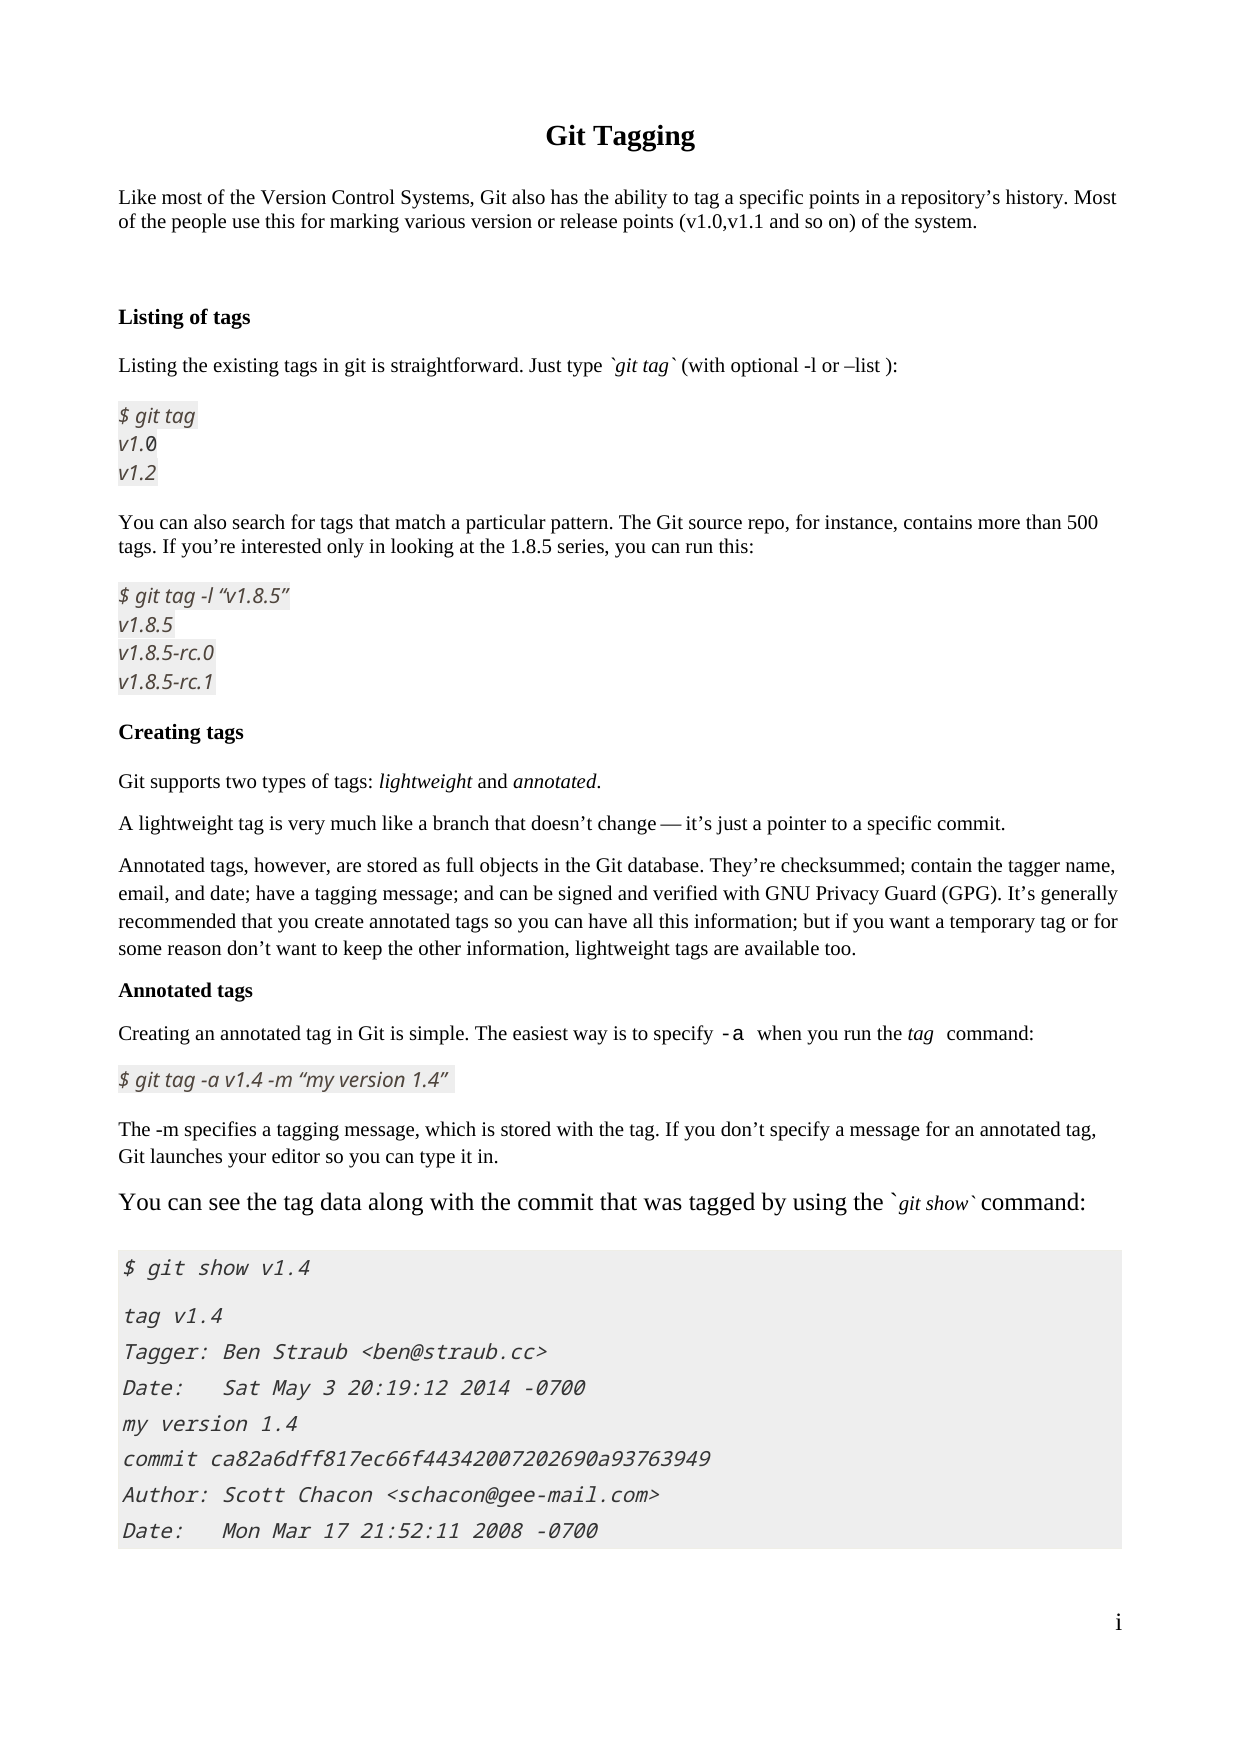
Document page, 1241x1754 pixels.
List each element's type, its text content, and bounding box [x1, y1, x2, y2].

text tag v1.4 [119, 1298, 1122, 1329]
text v1.2 [118, 458, 1122, 486]
text Creating tags [118, 719, 1122, 744]
text commit ca82a6dff817ec66f44342007202690a93763949 [119, 1441, 1122, 1473]
text $ git tag [118, 401, 1122, 429]
text v1.8.5 [118, 610, 1122, 638]
text $ git tag -a v1.4 -m “my version 1.4” [118, 1065, 1122, 1093]
text v1.8.5-rc.0 [118, 638, 1122, 667]
text Git Tagging [118, 118, 1122, 152]
text A lightweight tag is very much like a branch that doesn’t change — it’s just a pointer to a specific commit. [118, 811, 1122, 835]
text Date: Sat May 3 20:19:12 2014 -0700 [119, 1369, 1122, 1401]
text Listing the existing tags in git is straightforward. Just type `git tag` (with optional -l or –list ): [118, 353, 1122, 377]
text You can also search for tags that match a particular pattern. The Git source repo, for instance, contains more than 500 tags. If you’re interested only in looking at the 1.8.5 series, you can run this: [118, 510, 1122, 558]
text Git supports two types of tags: lightweight and annotated. [118, 769, 1122, 793]
text v1.8.5-rc.1 [118, 667, 1122, 695]
text Annotated tags [118, 978, 1122, 1002]
text Like most of the Version Control Systems, Git also has the ability to tag a specific points in a repository’s history. Most of the people use this for marking various version or release points (v1.0,v1.1 and so on) of the system. [118, 185, 1122, 233]
text Author: Scott Chacon <schacon@gee-mail.com> [119, 1477, 1122, 1509]
text Annotated tags, however, are stored as full objects in the Git database. They’re checksummed; contain the tagger name, email, and date; have a tagging message; and can be signed and verified with GNU Privacy Guard (GPG). It’s generally recommended that you create annotated tags so you can have all this information; but if you want a temporary tag or for some reason don’t want to keep the other information, lightweight tags are available too. [118, 853, 1122, 960]
text my version 1.4 [119, 1405, 1122, 1437]
text The -m specifies a tagging message, which is stored with the tag. If you don’t specify a message for an annotated tag, Git launches your editor so you can type it in. [118, 1117, 1122, 1168]
text v1.0 [118, 429, 1122, 458]
text $ git show v1.4 [119, 1251, 1122, 1281]
text You can see the tag data along with the commit that was tagged by using the `git show` command: [118, 1187, 1122, 1215]
text $ git tag -l “v1.8.5” [118, 582, 1122, 610]
text Listing of tags [118, 304, 1122, 329]
text Tagger: Ben Straub <ben@straub.cc> [119, 1333, 1122, 1365]
text Date: Mon Mar 17 21:52:11 2008 -0700 [119, 1513, 1122, 1548]
text Creating an annotated tag in Git is simple. The easiest way is to specify -a when you run the tag command: [118, 1021, 1122, 1046]
